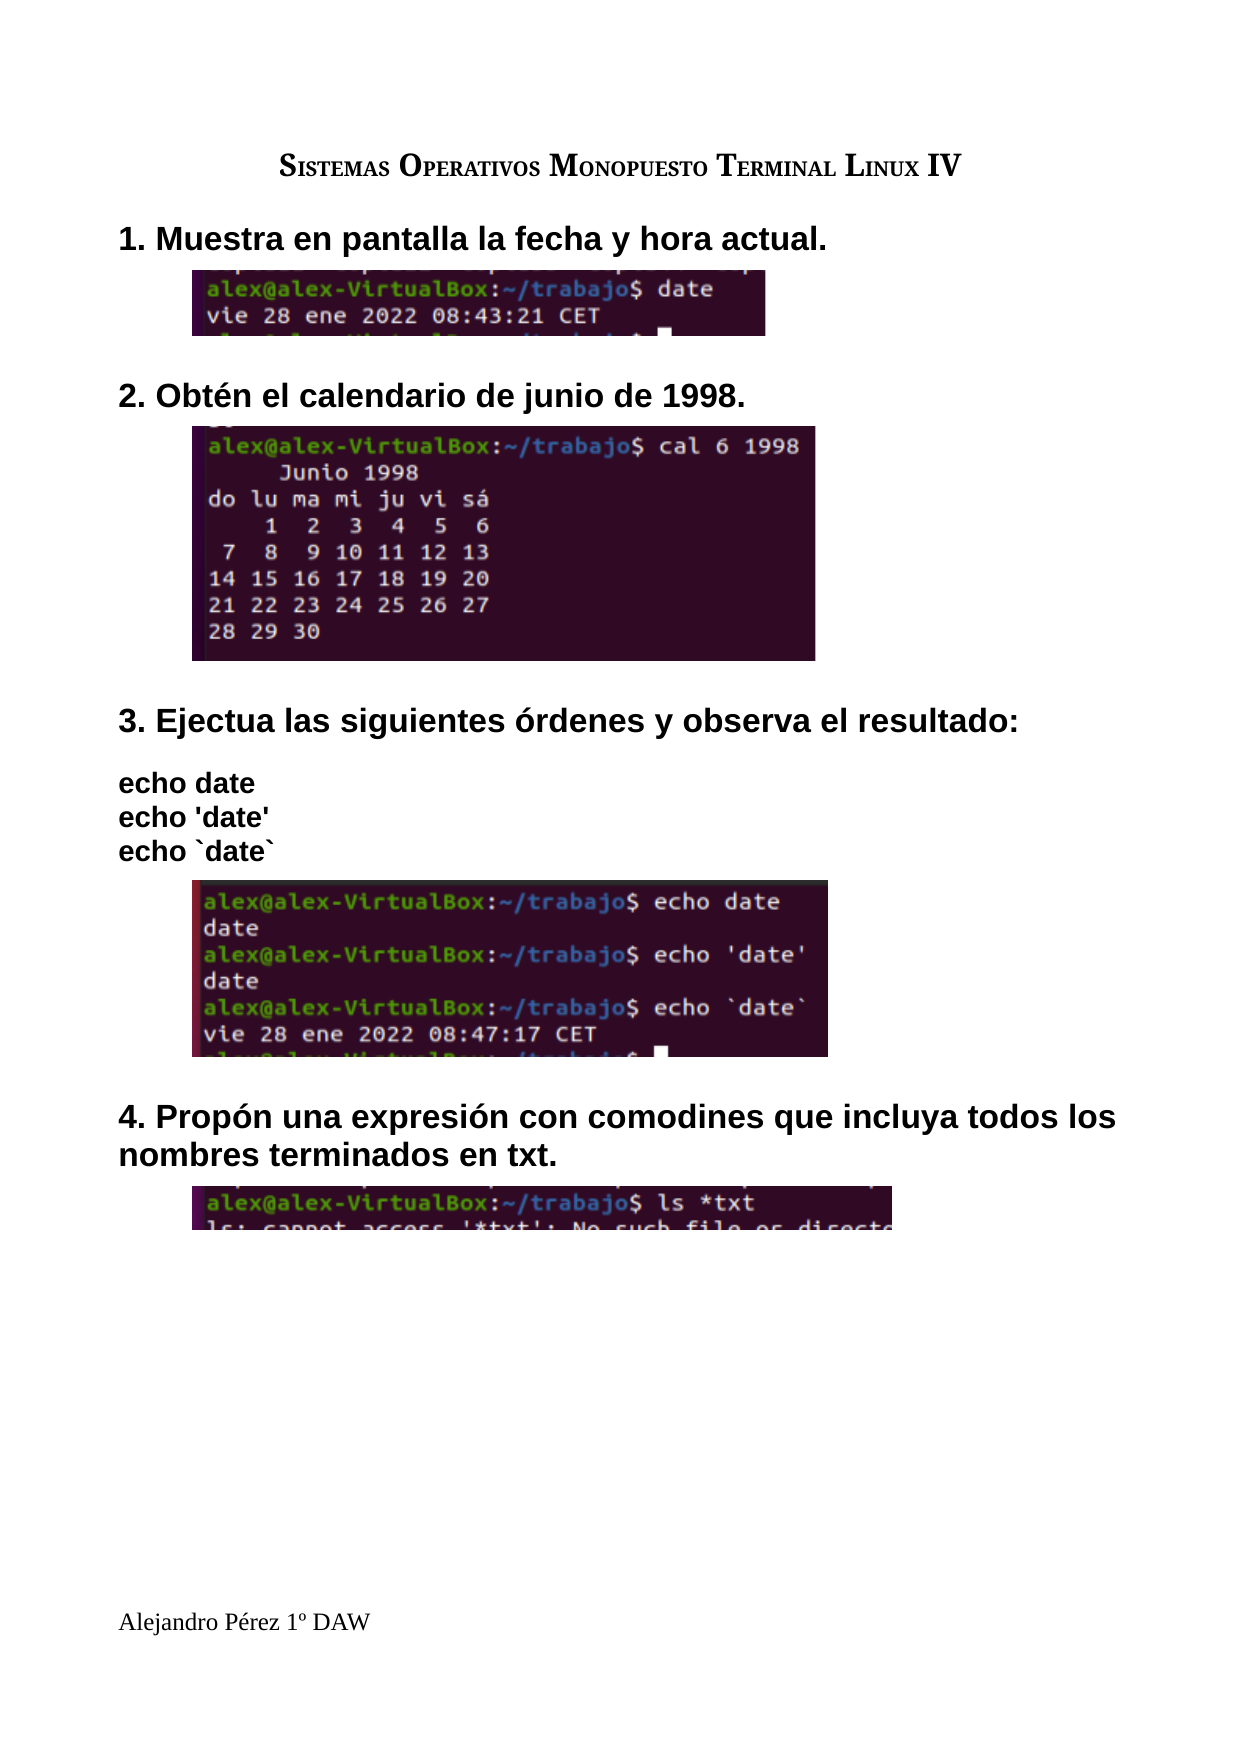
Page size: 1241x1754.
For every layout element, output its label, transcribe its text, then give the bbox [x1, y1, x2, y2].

subtitle 2. Obtén el calendario de junio de 1998. [118, 376, 1122, 414]
picture [192, 426, 816, 661]
picture [192, 270, 766, 336]
subtitle 3. Ejectua las siguientes órdenes y observa el resultado: [118, 701, 1122, 739]
picture [192, 1186, 892, 1230]
title SISTEMAS OPERATIVOS MONOPUESTO TERMINAL LINUX IV [118, 143, 1122, 186]
subtitle echo date echo 'date' echo `date` [118, 766, 1122, 868]
subtitle 4. Propón una expresión con comodines que incluya todos los nombres terminados en txt. [118, 1096, 1122, 1174]
subtitle 1. Muestra en pantalla la fecha y hora actual. [118, 219, 1122, 258]
picture [192, 880, 828, 1057]
